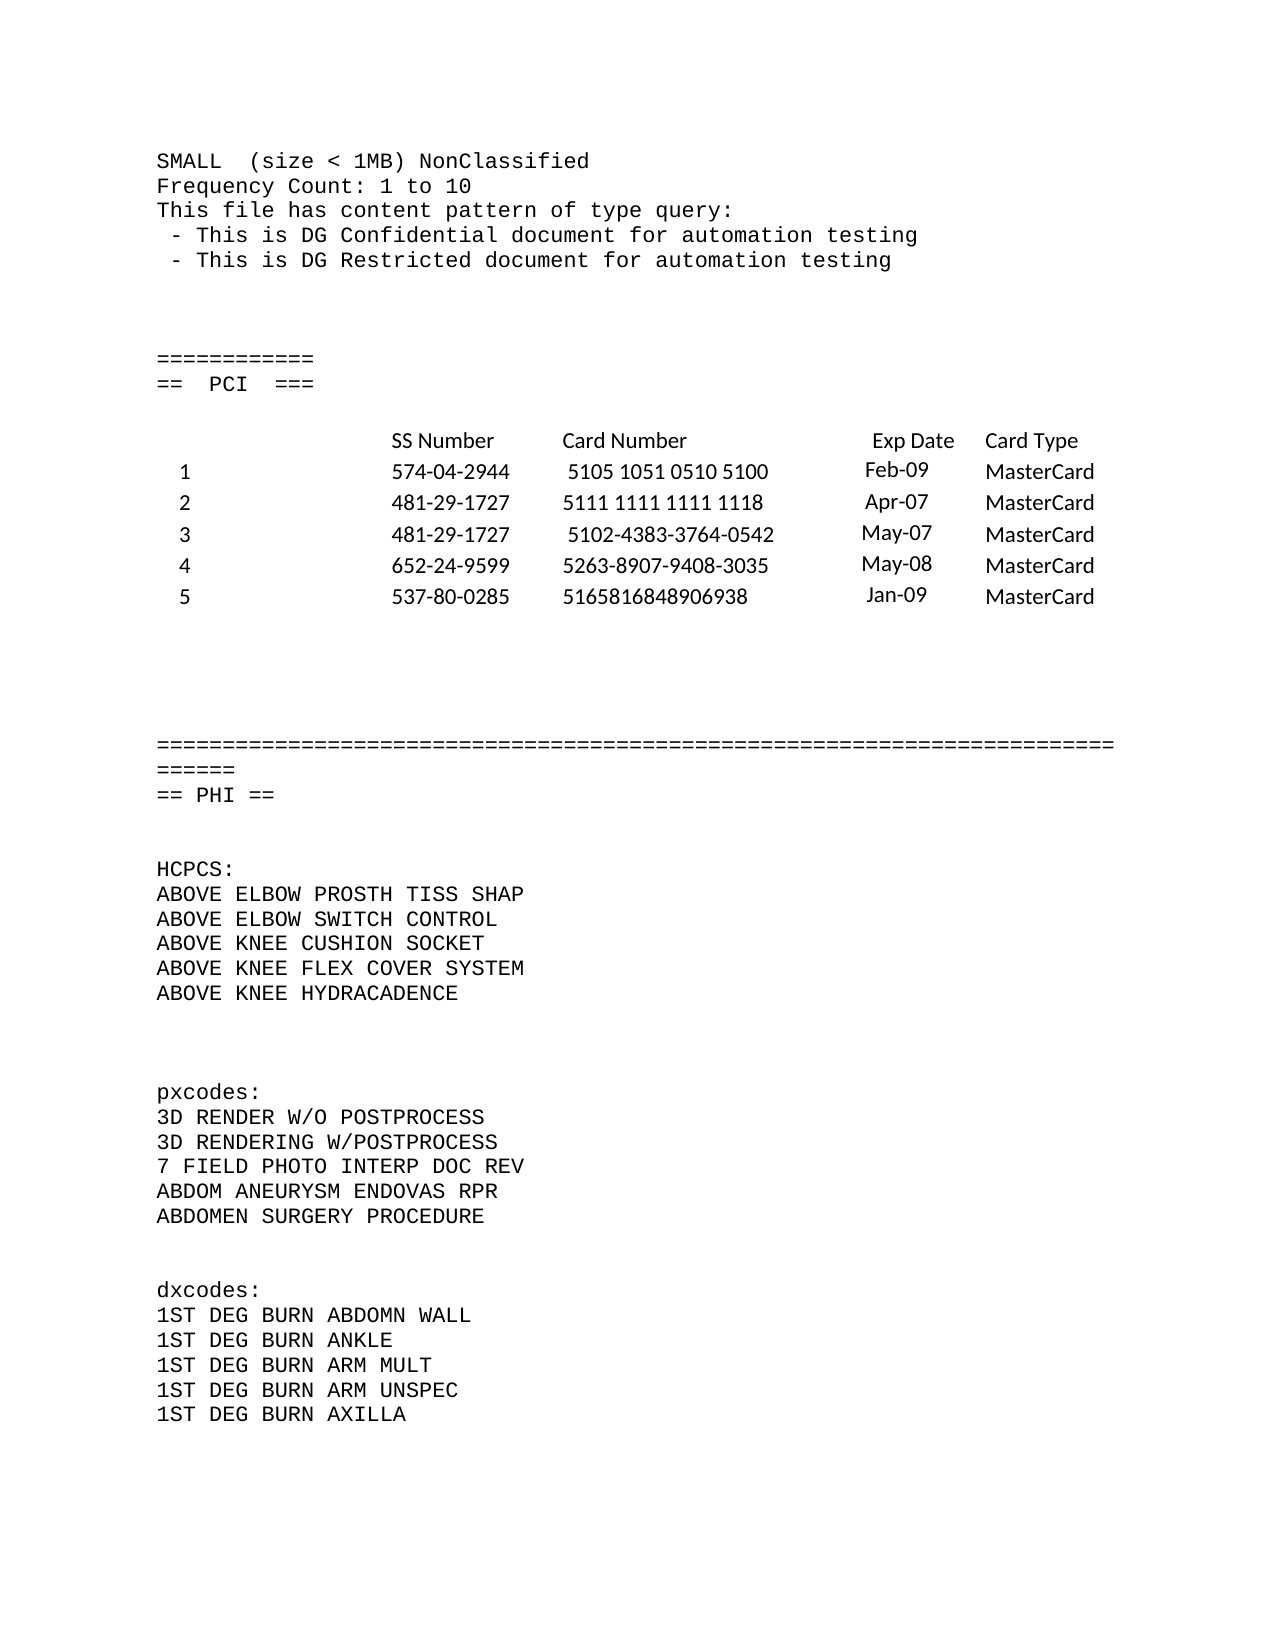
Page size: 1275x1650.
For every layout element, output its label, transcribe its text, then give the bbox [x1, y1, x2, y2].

table_header Exp Date [820, 423, 974, 454]
table_cell 2 [168, 485, 380, 516]
text This file has content pattern of type query: [156, 199, 1118, 224]
text =============================================================================== [156, 734, 1118, 784]
text - This is DG Confidential document for automation testing [156, 224, 1118, 249]
table_cell 3 [168, 516, 380, 548]
table_cell 5165816848906938 [551, 579, 820, 610]
table_cell Jan-09 [820, 579, 974, 610]
text 1ST DEG BURN ANKLE [156, 1329, 1118, 1354]
table_cell MasterCard [974, 579, 1275, 610]
text ABOVE ELBOW SWITCH CONTROL [156, 908, 1118, 932]
text 7 FIELD PHOTO INTERP DOC REV [156, 1156, 1118, 1180]
table_header [168, 423, 380, 454]
text 1ST DEG BURN AXILLA [156, 1403, 1118, 1428]
table_cell Feb-09 [820, 454, 974, 485]
table_cell 481-29-1727 [380, 516, 551, 548]
table_cell May-08 [820, 548, 974, 579]
table_cell 5111 1111 1111 1118 [551, 485, 820, 516]
table_cell 4 [168, 548, 380, 579]
text == PCI === [156, 373, 1118, 398]
table_cell 652-24-9599 [380, 548, 551, 579]
table_cell Apr-07 [820, 485, 974, 516]
table_cell MasterCard [974, 548, 1275, 579]
table_header Card Number [551, 423, 820, 454]
table_cell 5105 1051 0510 5100 [551, 454, 820, 485]
table_cell 1 [168, 454, 380, 485]
table_cell MasterCard [974, 454, 1275, 485]
table_cell MasterCard [974, 485, 1275, 516]
text ABOVE KNEE HYDRACADENCE [156, 982, 1118, 1007]
table_cell 5102-4383-3764-0542 [551, 516, 820, 548]
table_cell May-07 [820, 516, 974, 548]
text ABDOM ANEURYSM ENDOVAS RPR [156, 1180, 1118, 1205]
text 1ST DEG BURN ARM UNSPEC [156, 1379, 1118, 1403]
text ABOVE KNEE CUSHION SOCKET [156, 932, 1118, 957]
table_cell 481-29-1727 [380, 485, 551, 516]
text - This is DG Restricted document for automation testing [156, 249, 1118, 274]
text 3D RENDER W/O POSTPROCESS [156, 1106, 1118, 1131]
text ABDOMEN SURGERY PROCEDURE [156, 1205, 1118, 1230]
table_cell 5 [168, 579, 380, 610]
text HCPCS: [156, 858, 1118, 883]
table_cell 5263-8907-9408-3035 [551, 548, 820, 579]
table_cell MasterCard [974, 516, 1275, 548]
text ABOVE ELBOW PROSTH TISS SHAP [156, 883, 1118, 908]
text 1ST DEG BURN ABDOMN WALL [156, 1304, 1118, 1329]
text SMALL (size < 1MB) NonClassified [156, 150, 1118, 175]
text dxcodes: [156, 1279, 1118, 1304]
text ABOVE KNEE FLEX COVER SYSTEM [156, 957, 1118, 982]
table_header Card Type [974, 423, 1275, 454]
text ============ [156, 348, 1118, 373]
text 1ST DEG BURN ARM MULT [156, 1354, 1118, 1379]
text 3D RENDERING W/POSTPROCESS [156, 1131, 1118, 1156]
table_cell 574-04-2944 [380, 454, 551, 485]
table_cell 537-80-0285 [380, 579, 551, 610]
text == PHI == [156, 784, 1118, 808]
table_header SS Number [380, 423, 551, 454]
text pxcodes: [156, 1081, 1118, 1106]
text Frequency Count: 1 to 10 [156, 175, 1118, 199]
